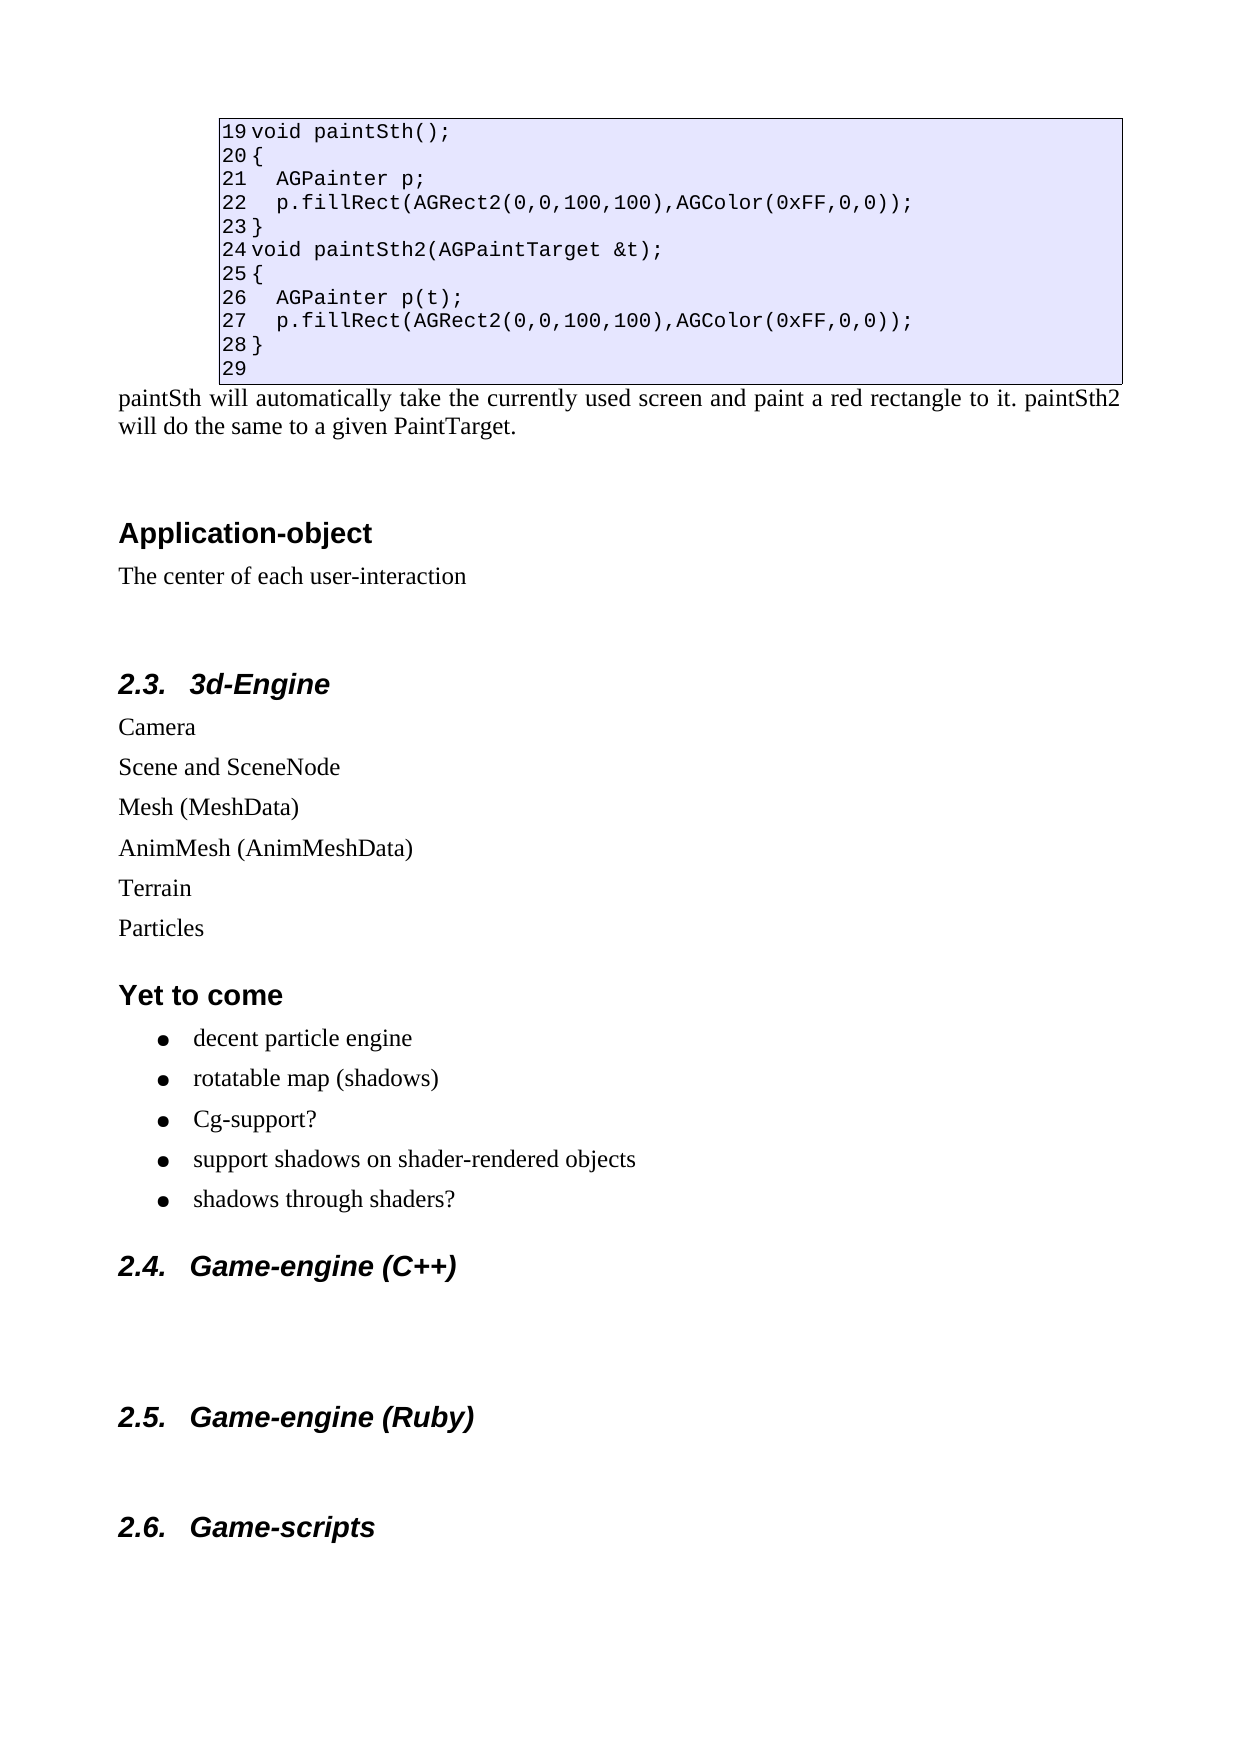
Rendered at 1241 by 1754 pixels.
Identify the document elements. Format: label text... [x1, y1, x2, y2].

list AGPainter p; [220, 165, 1122, 189]
text Camera [118, 713, 1122, 741]
subtitle Game-scripts [118, 1511, 1122, 1544]
list { [220, 142, 1122, 165]
list void paintSth(); [220, 119, 1122, 142]
list void paintSth2(AGPaintTarget &t); [220, 236, 1122, 260]
list rotatable map (shadows) [156, 1064, 1122, 1092]
subtitle Application-object [118, 517, 1122, 550]
list shadows through shaders? [156, 1185, 1122, 1213]
text Particles [118, 914, 1122, 942]
list decent particle engine [156, 1024, 1122, 1052]
text Scene and SceneNode [118, 753, 1122, 781]
list } [220, 213, 1122, 236]
list AGPainter p(t); [220, 284, 1122, 307]
subtitle 3d-Engine [118, 668, 1122, 701]
list } [220, 331, 1122, 354]
text paintSth will automatically take the currently used screen and paint a red rectangle to it. paintSth2 will do the same to a given PaintTarget. [118, 384, 1122, 440]
list p.fillRect(AGRect2(0,0,100,100),AGColor(0xFF,0,0)); [220, 307, 1122, 331]
subtitle Game-engine (Ruby) [118, 1401, 1122, 1433]
subtitle Yet to come [118, 979, 1122, 1012]
list p.fillRect(AGRect2(0,0,100,100),AGColor(0xFF,0,0)); [220, 189, 1122, 213]
list { [220, 260, 1122, 284]
text Mesh (MeshData) [118, 793, 1122, 821]
subtitle Game-engine (C++) [118, 1250, 1122, 1283]
text Terrain [118, 874, 1122, 902]
text The center of each user-interaction [118, 562, 1122, 590]
list support shadows on shader-rendered objects [156, 1145, 1122, 1173]
list Cg-support? [156, 1105, 1122, 1132]
text AnimMesh (AnimMeshData) [118, 834, 1122, 861]
